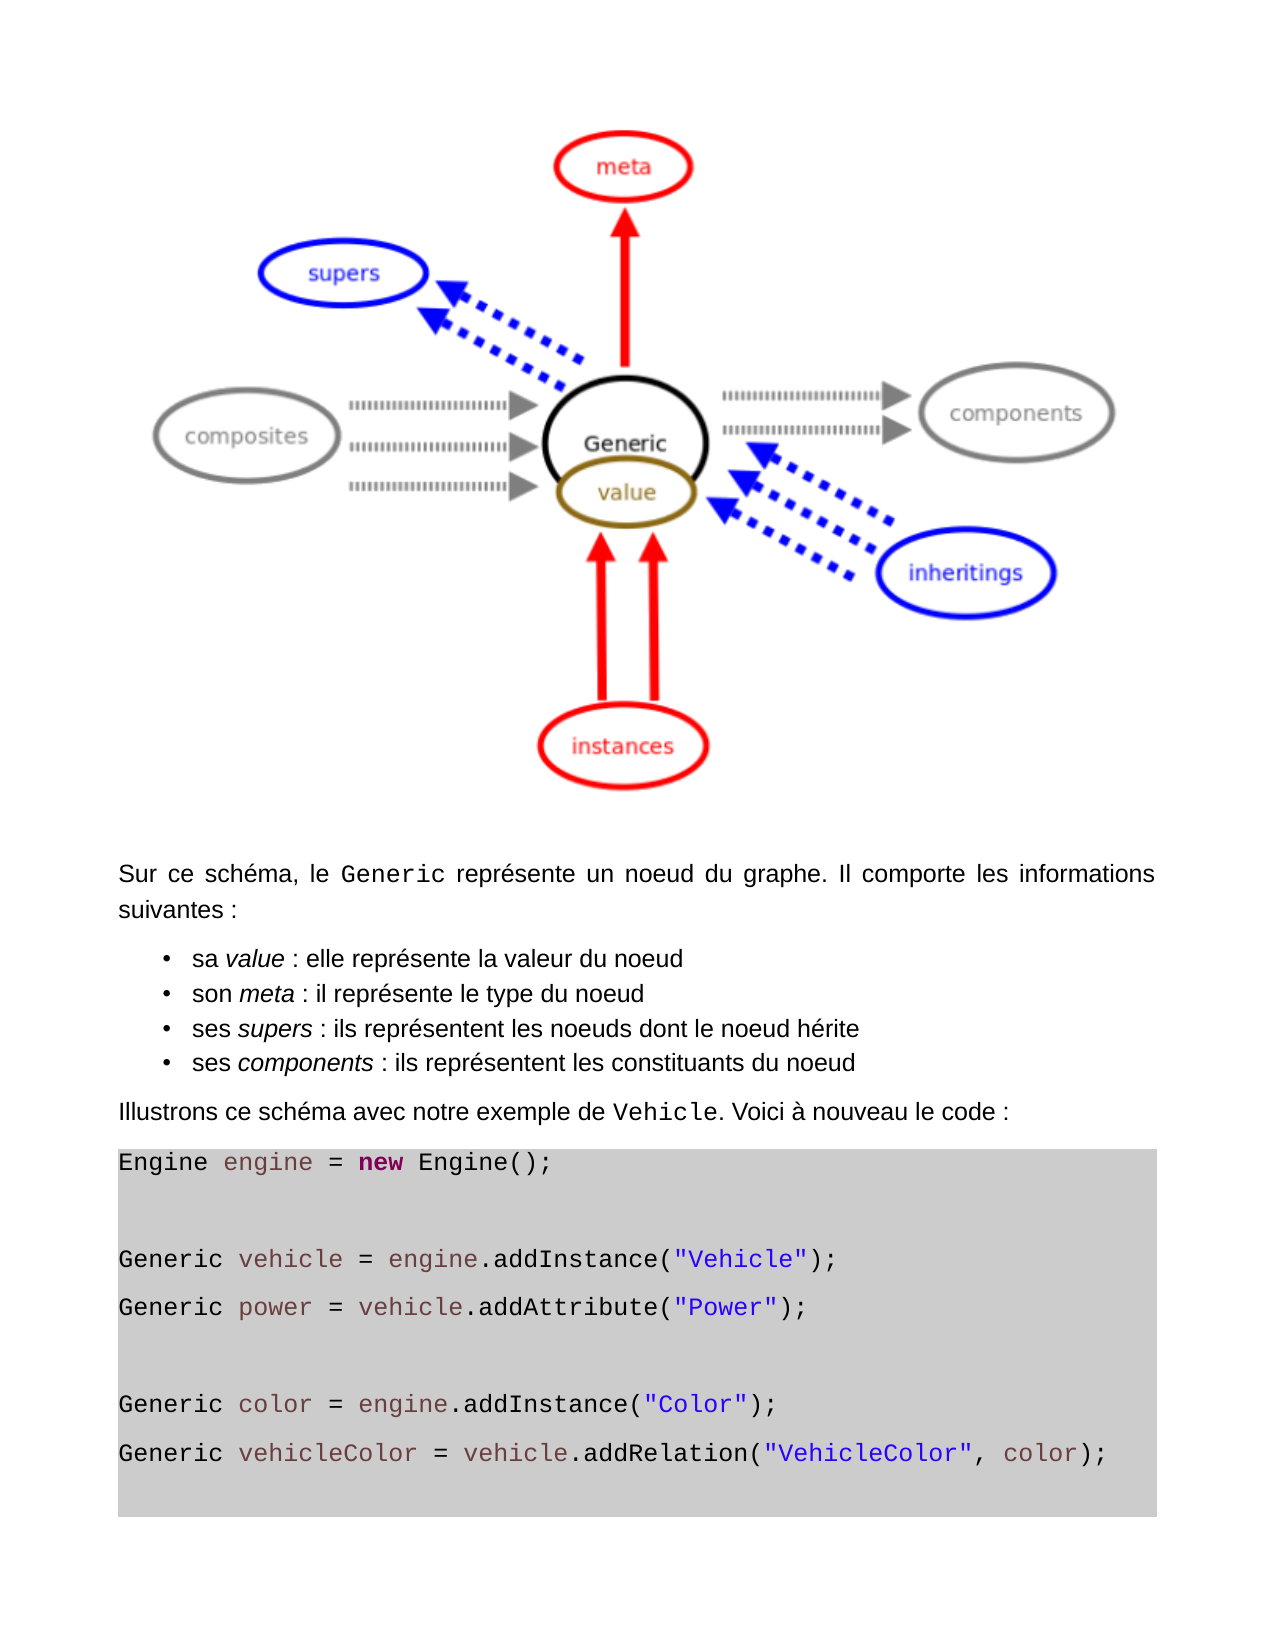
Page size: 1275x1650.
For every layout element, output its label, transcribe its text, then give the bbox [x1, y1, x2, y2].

text Generic vehicle = engine.addInstance("Vehicle"); [118, 1246, 1157, 1274]
text Generic vehicleColor = vehicle.addRelation("VehicleColor", color); [118, 1440, 1157, 1469]
text Illustrons ce schéma avec notre exemple de Vehicle. Voici à nouveau le code : [118, 1097, 1157, 1128]
list son meta : il représente le type du noeud [162, 979, 1157, 1008]
text Generic color = engine.addInstance("Color"); [118, 1392, 1157, 1420]
picture [144, 118, 1131, 804]
text Engine engine = new Engine(); [118, 1149, 1157, 1177]
list ses components : ils représentent les constituants du noeud [162, 1048, 1157, 1077]
list sa value : elle représente la valeur du noeud [162, 944, 1157, 973]
list ses supers : ils représentent les noeuds dont le noeud hérite [162, 1014, 1157, 1042]
text Sur ce schéma, le Generic représente un noeud du graphe. Il comporte les informations suivantes : [118, 859, 1157, 924]
text Generic power = vehicle.addAttribute("Power"); [118, 1295, 1157, 1323]
